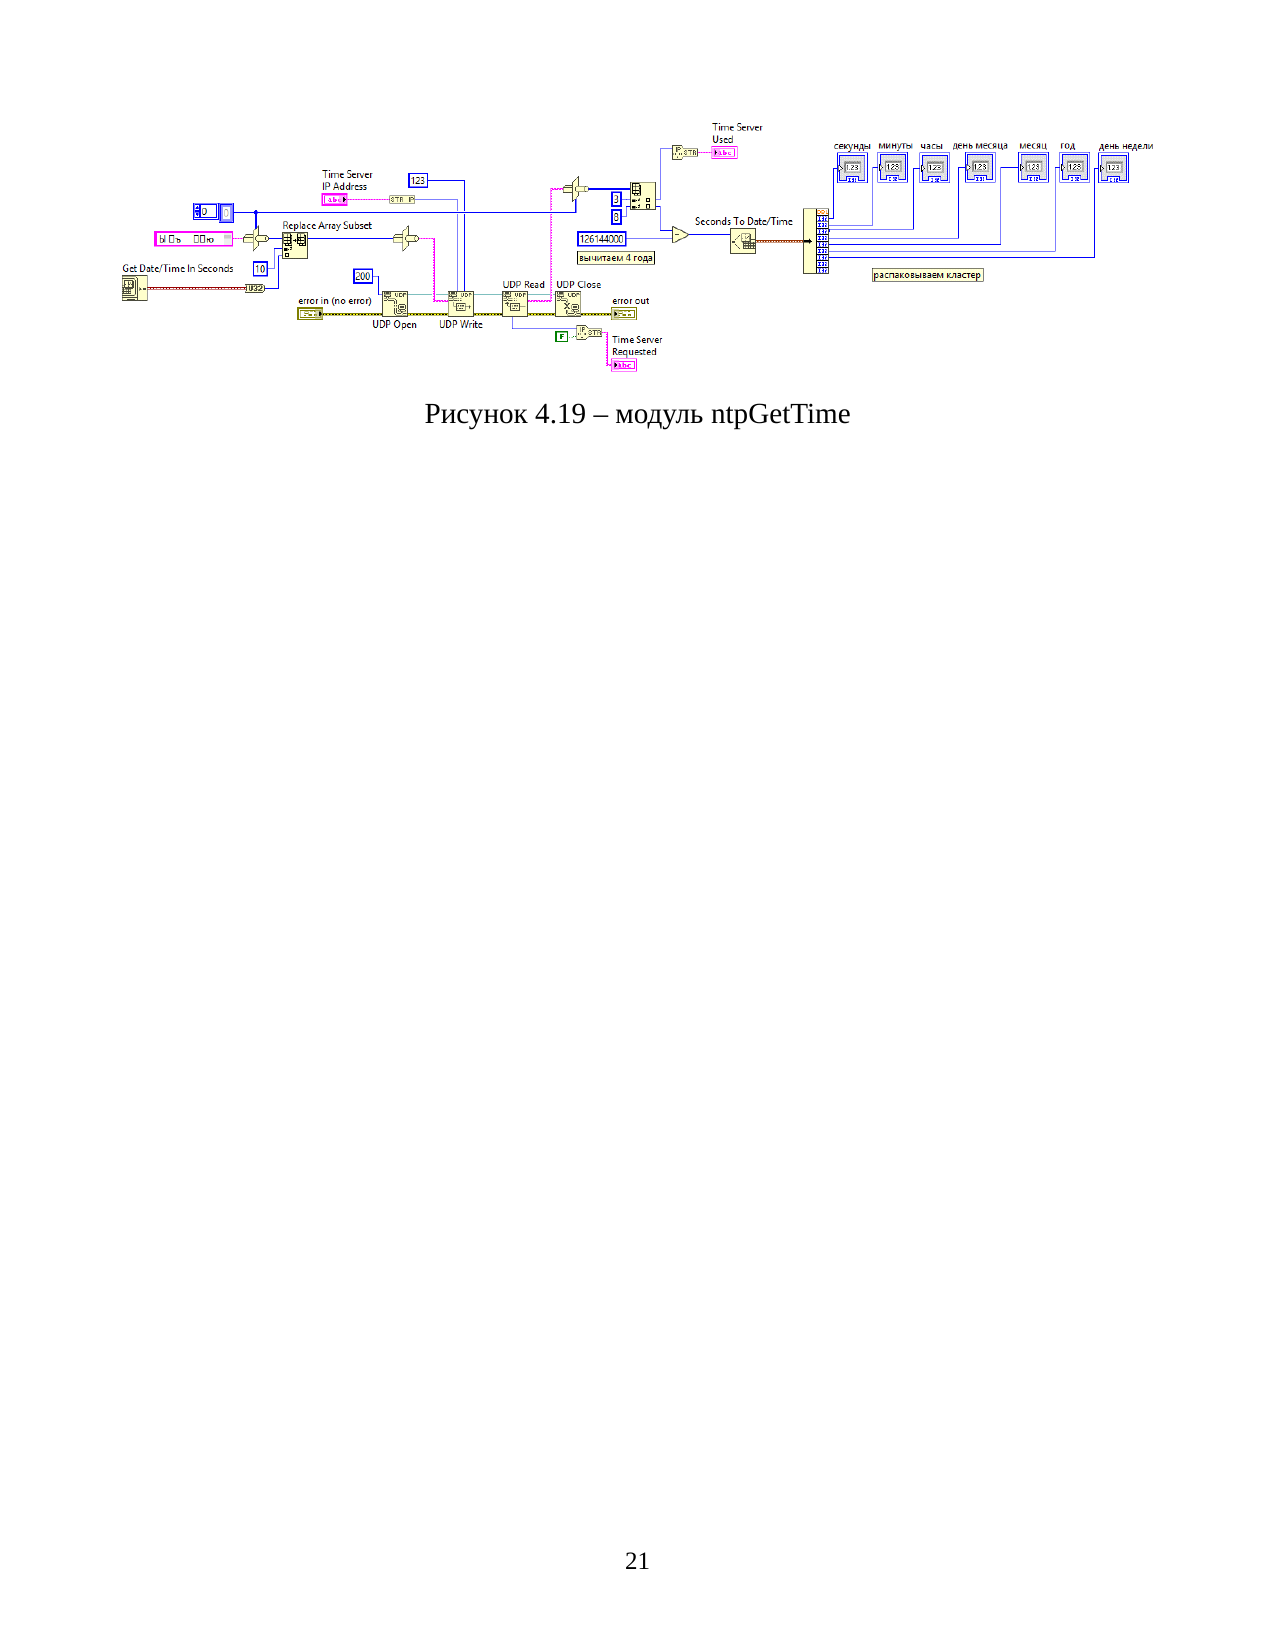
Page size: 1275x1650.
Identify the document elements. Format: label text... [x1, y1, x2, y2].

picture [118, 118, 1157, 380]
text Рисунок 4.19 – модуль ntpGetTime [118, 396, 1157, 430]
